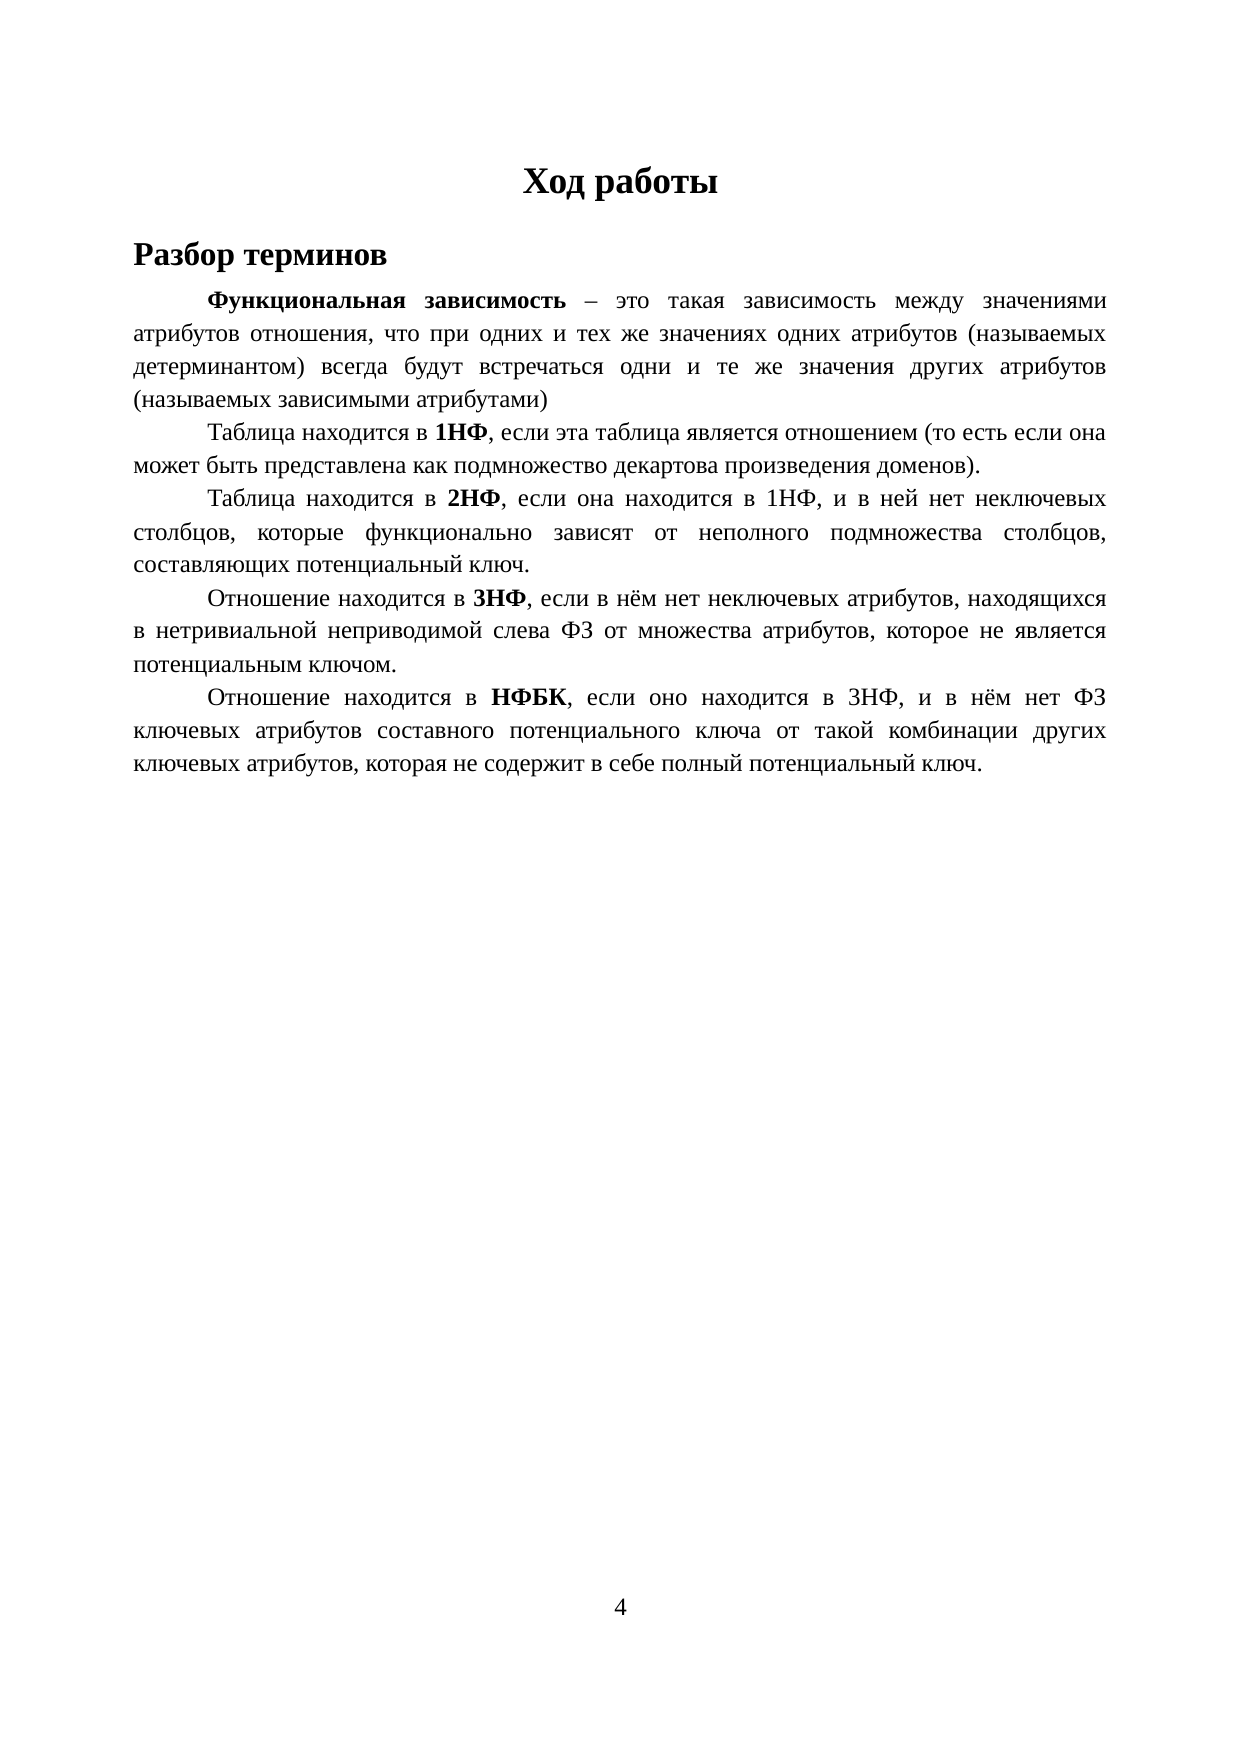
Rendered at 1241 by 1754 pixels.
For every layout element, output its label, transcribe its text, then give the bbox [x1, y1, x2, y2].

text Отношение находится в 3НФ, если в нём нет неключевых атрибутов, находящихся в нетривиальной неприводимой слева ФЗ от множества атрибутов, которое не является потенциальным ключом. [133, 583, 1107, 677]
text Таблица находится в 1НФ, если эта таблица является отношением (то есть если она может быть представлена как подмножество декартова произведения доменов). [133, 417, 1107, 479]
text Отношение находится в НФБК, если оно находится в 3НФ, и в нём нет ФЗ ключевых атрибутов составного потенциального ключа от такой комбинации других ключевых атрибутов, которая не содержит в себе полный потенциальный ключ. [133, 682, 1107, 776]
text Функциональная зависимость – это такая зависимость между значениями атрибутов отношения, что при одних и тех же значениях одних атрибутов (называемых детерминантом) всегда будут встречаться одни и те же значения других атрибутов (называемых зависимыми атрибутами) [133, 285, 1107, 413]
subtitle Ход работы [133, 158, 1107, 201]
text Таблица находится в 2НФ, если она находится в 1НФ, и в ней нет неключевых столбцов, которые функционально зависят от неполного подмножества столбцов, составляющих потенциальный ключ. [133, 483, 1107, 578]
subtitle Разбор терминов [133, 234, 1107, 273]
